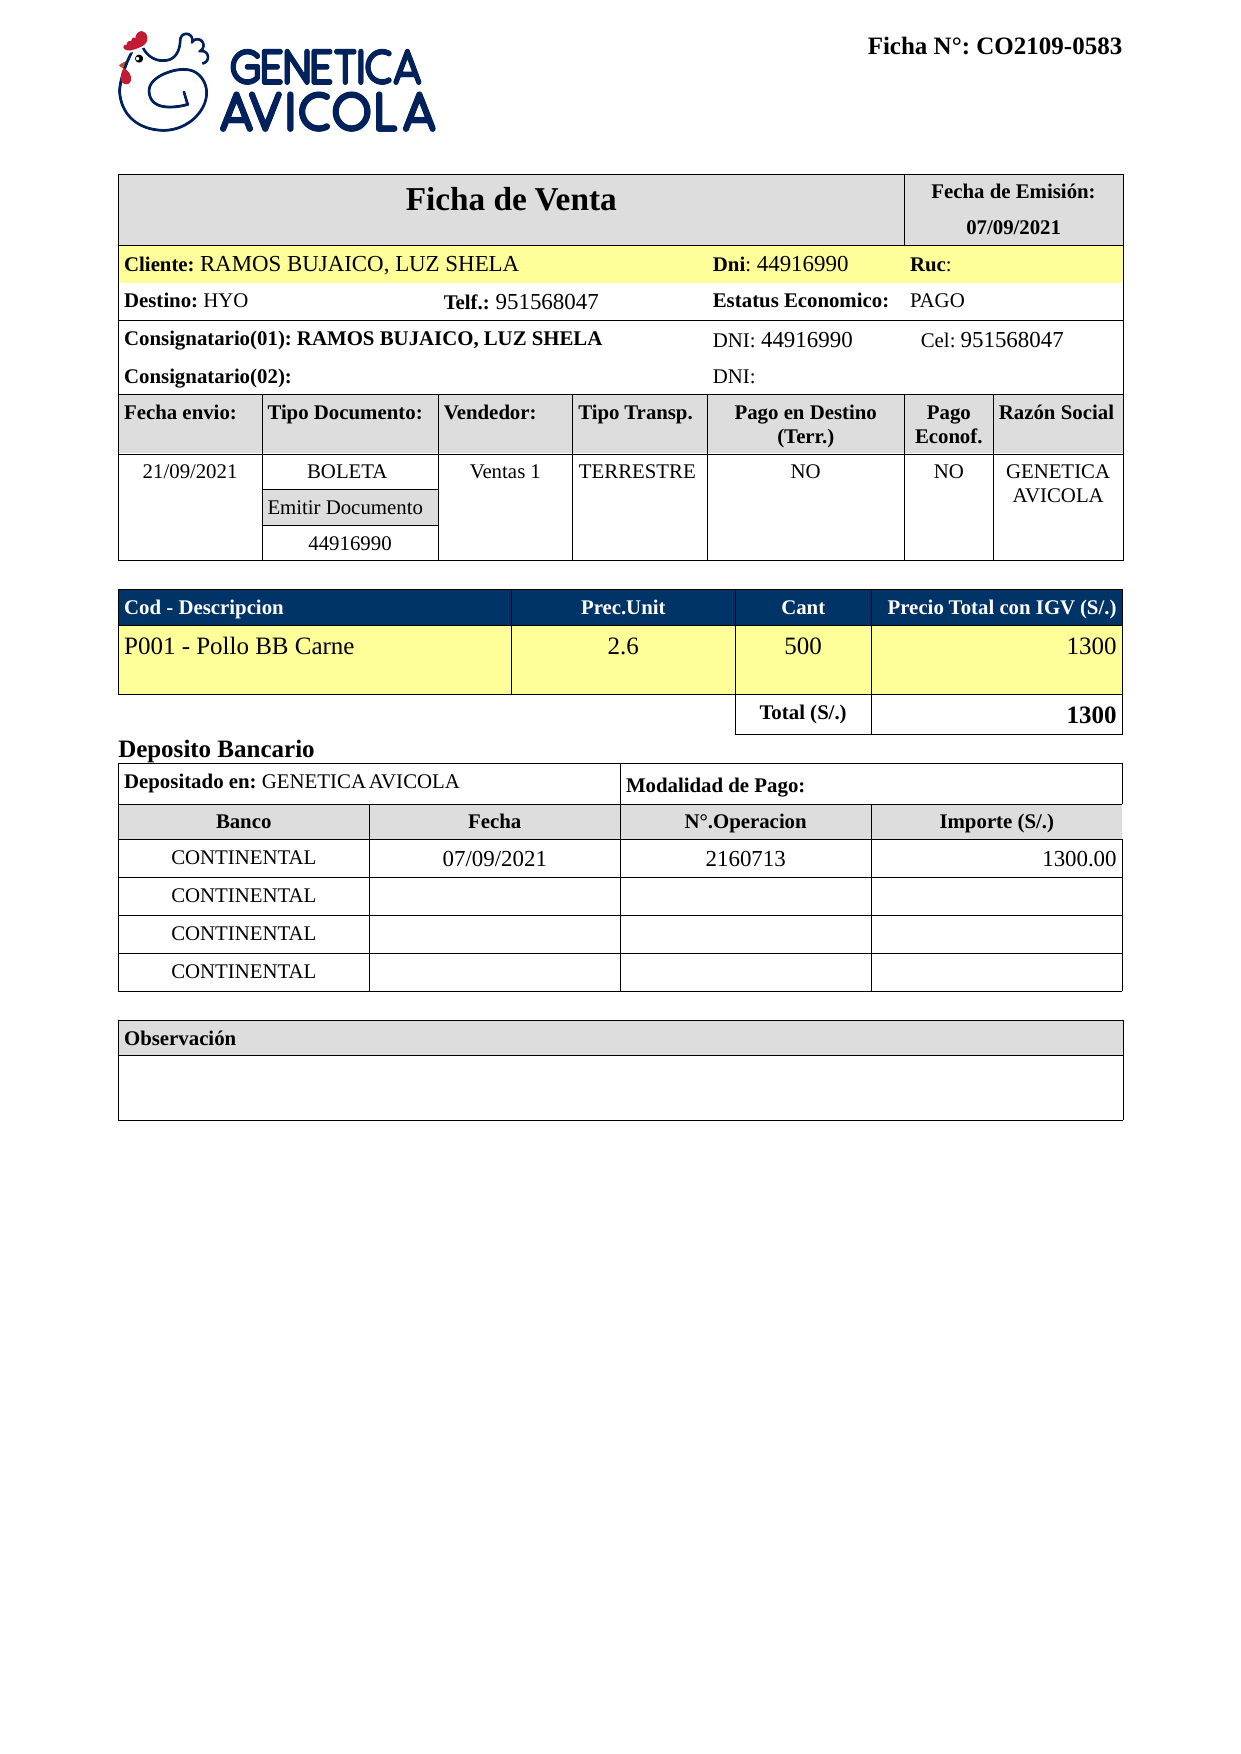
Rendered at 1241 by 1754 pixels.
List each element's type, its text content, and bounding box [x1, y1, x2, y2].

table_header Depositado en: GENETICA AVICOLA [119, 764, 620, 803]
table_cell [370, 916, 620, 953]
table_cell 21/09/2021 [119, 455, 262, 560]
table_cell NO [905, 455, 993, 560]
table_cell GENETICA AVICOLA [994, 455, 1123, 560]
table_cell Total (S/.) [736, 695, 871, 734]
table_cell P001 - Pollo BB Carne [119, 626, 511, 694]
table_cell [119, 1056, 1123, 1119]
table_header Prec.Unit [512, 590, 735, 625]
table_cell DNI: [707, 358, 1123, 394]
table_cell Cel: 951568047 [915, 321, 1123, 358]
table_header Fecha de Emisión: [905, 175, 1123, 209]
table_cell PAGO [904, 283, 1123, 320]
table_cell N°.Operacion [621, 805, 871, 839]
table_header Cod - Descripcion [119, 590, 511, 625]
table_cell Tipo Transp. [573, 395, 707, 453]
picture [118, 31, 436, 132]
table_header Modalidad de Pago: [621, 764, 1122, 803]
table_cell [621, 878, 871, 915]
text Deposito Bancario [118, 734, 1122, 763]
table_cell Tipo Documento: [263, 395, 438, 453]
table_cell 44916990 [263, 526, 438, 560]
table_cell Emitir Documento [263, 490, 438, 525]
table_cell Importe (S/.) [872, 805, 1122, 839]
table_cell BOLETA [263, 455, 438, 489]
table_header Ficha de Venta [119, 175, 904, 245]
table_cell [370, 878, 620, 915]
table_cell Destino: HYO [119, 283, 438, 320]
table_header Precio Total con IGV (S/.) [872, 590, 1122, 625]
table_header Cant [736, 590, 871, 625]
table_cell CONTINENTAL [119, 878, 369, 915]
table_cell Estatus Economico: [707, 283, 904, 320]
table_cell Telf.: 951568047 [438, 283, 707, 320]
table_cell Ventas 1 [439, 455, 572, 560]
table_cell [872, 954, 1122, 991]
table_cell [872, 878, 1122, 915]
table_cell [118, 695, 511, 734]
table_cell Pago en Destino (Terr.) [708, 395, 904, 453]
table_cell [621, 916, 871, 953]
table_cell Dni: 44916990 [707, 246, 904, 283]
table_cell CONTINENTAL [119, 916, 369, 953]
table_cell Fecha [370, 805, 620, 839]
table_cell 2.6 [512, 626, 735, 694]
table_cell 1300 [872, 626, 1122, 694]
table_cell [511, 695, 735, 734]
table_cell CONTINENTAL [119, 954, 369, 991]
table_cell [370, 954, 620, 991]
table_cell DNI: 44916990 [707, 321, 915, 358]
table_cell 07/09/2021 [370, 840, 620, 877]
table_cell NO [708, 455, 904, 560]
table_cell TERRESTRE [573, 455, 707, 560]
table_cell Razón Social [994, 395, 1123, 453]
table_header Observación [119, 1021, 1123, 1055]
table_cell Consignatario(02): [119, 358, 707, 394]
table_cell Banco [119, 805, 369, 839]
table_cell 500 [736, 626, 871, 694]
table_cell 1300.00 [872, 840, 1122, 877]
table_cell Vendedor: [439, 395, 572, 453]
table_cell 1300 [872, 695, 1122, 734]
table_cell [621, 954, 871, 991]
table_cell 2160713 [621, 840, 871, 877]
table_cell CONTINENTAL [119, 840, 369, 877]
table_cell Pago Econof. [905, 395, 993, 453]
table_cell Ruc: [904, 246, 1123, 283]
table_cell Consignatario(01): RAMOS BUJAICO, LUZ SHELA [119, 321, 707, 358]
table_cell Cliente: RAMOS BUJAICO, LUZ SHELA [119, 246, 707, 283]
table_cell [872, 916, 1122, 953]
table_cell Fecha envio: [119, 395, 262, 453]
table_cell 07/09/2021 [905, 209, 1123, 245]
